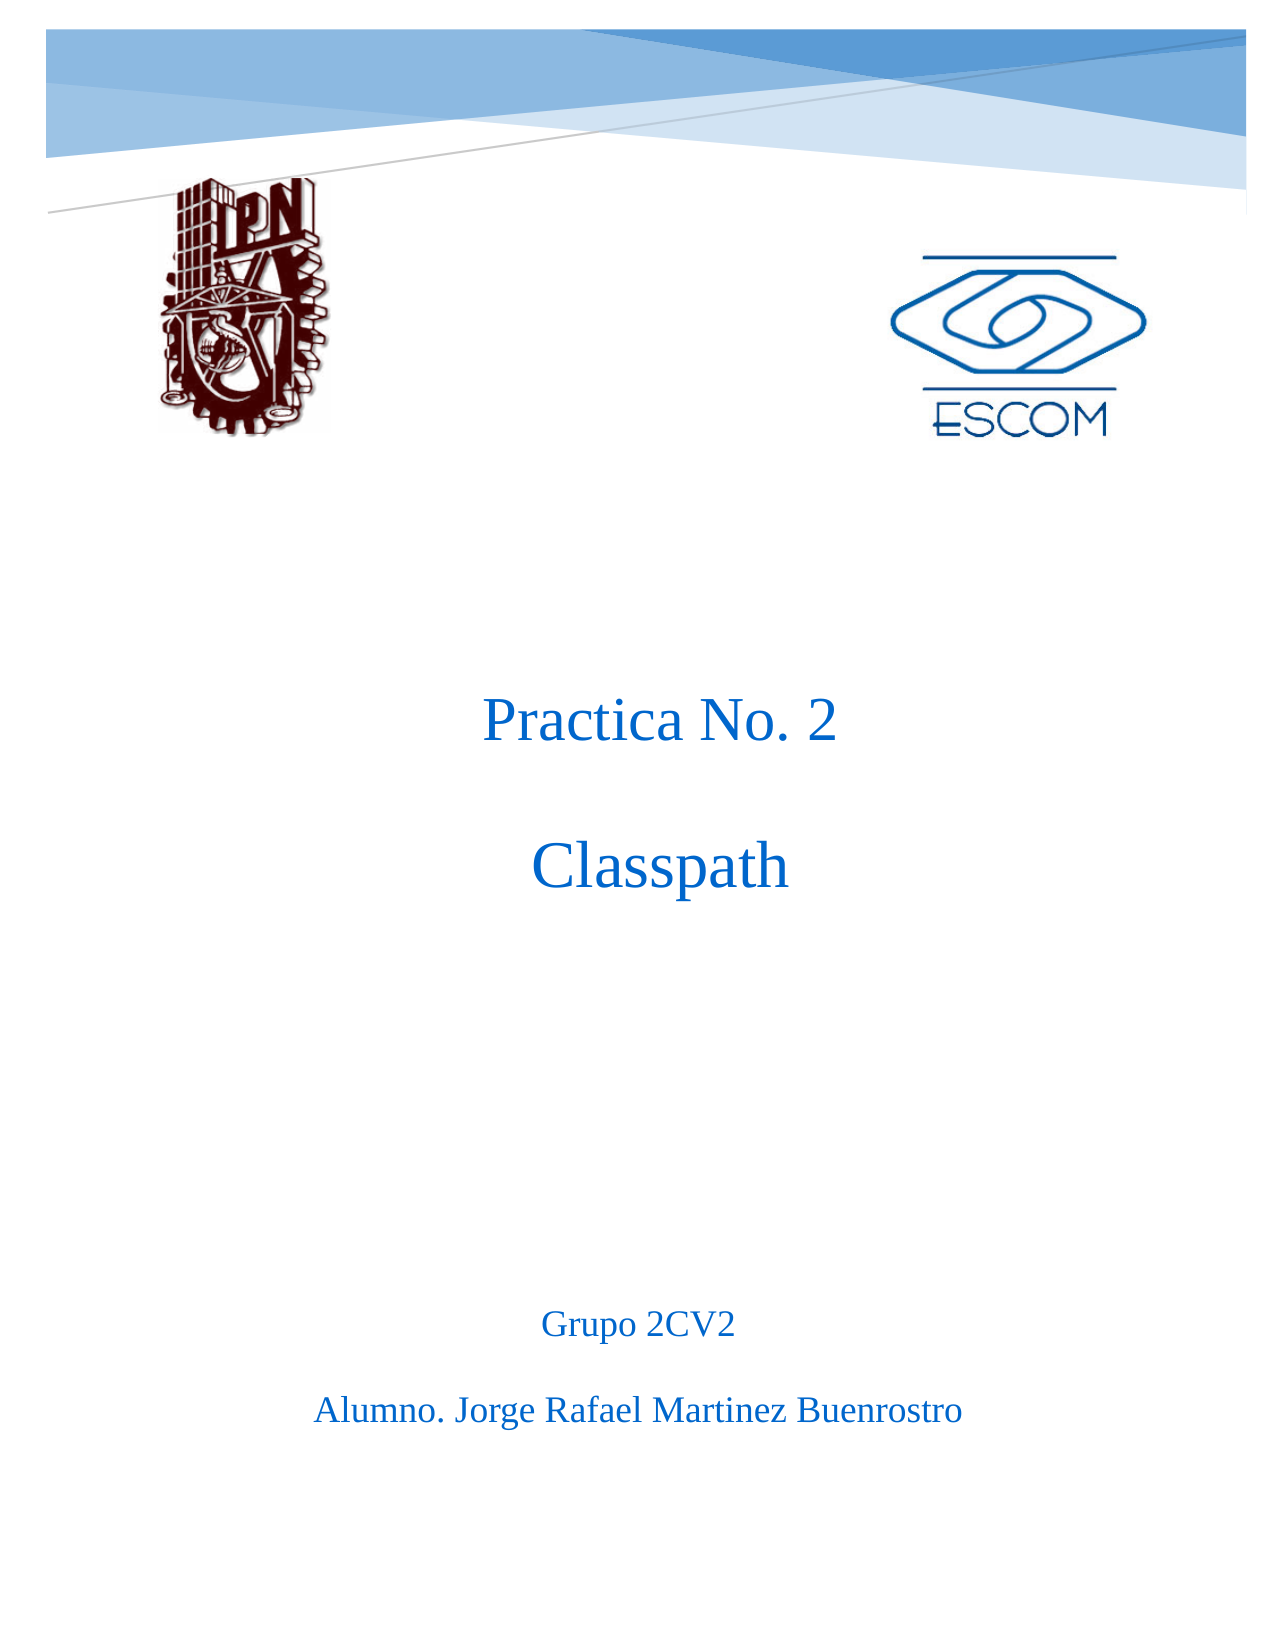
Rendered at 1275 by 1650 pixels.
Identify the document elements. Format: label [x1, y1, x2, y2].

picture [46, 29, 1247, 457]
